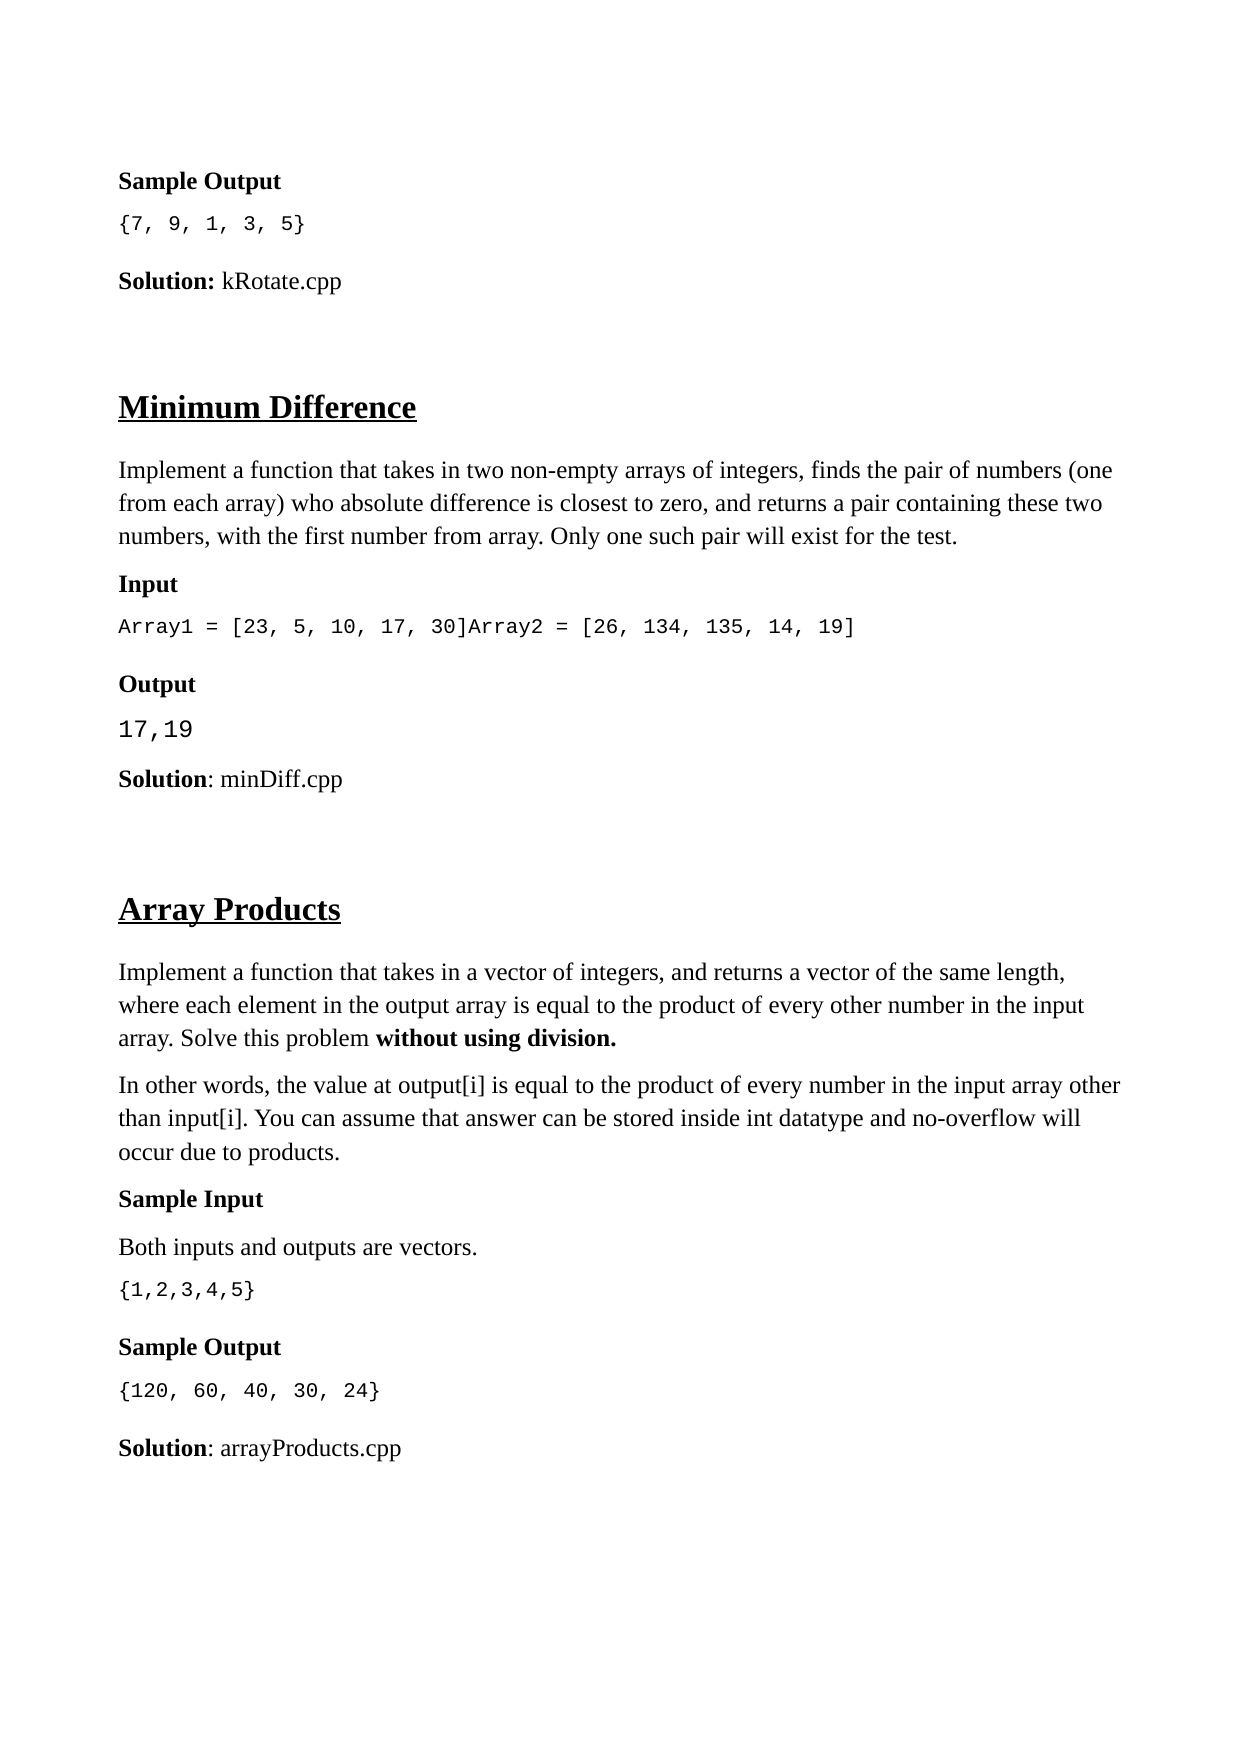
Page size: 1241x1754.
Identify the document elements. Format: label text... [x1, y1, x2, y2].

text {120, 60, 40, 30, 24} [118, 1380, 1122, 1404]
text {7, 9, 1, 3, 5} [118, 213, 1122, 237]
text Sample Output [118, 1332, 1122, 1361]
text Sample Output [118, 166, 1122, 194]
text Both inputs and outputs are vectors. [118, 1232, 1122, 1261]
text Output [118, 669, 1122, 698]
text Solution: kRotate.cpp [118, 266, 1122, 295]
text Minimum Difference [118, 387, 1122, 426]
text Solution: minDiff.cpp [118, 764, 1122, 793]
text Implement a function that takes in a vector of integers, and returns a vector of the same length, where each element in the output array is equal to the product of every other number in the input array. Solve this problem without using division. [118, 957, 1122, 1052]
text Sample Input [118, 1184, 1122, 1213]
text 17,19 [118, 717, 1122, 745]
text Implement a function that takes in two non-empty arrays of integers, finds the pair of numbers (one from each array) who absolute difference is closest to zero, and returns a pair containing these two numbers, with the first number from array. Only one such pair will exist for the test. [118, 455, 1122, 550]
text {1,2,3,4,5} [118, 1279, 1122, 1303]
text Input [118, 569, 1122, 597]
text Array1 = [23, 5, 10, 17, 30]Array2 = [26, 134, 135, 14, 19] [118, 616, 1122, 640]
text Array Products [118, 889, 1122, 927]
text In other words, the value at output[i] is equal to the product of every number in the input array other than input[i]. You can assume that answer can be stored inside int datatype and no-overflow will occur due to products. [118, 1071, 1122, 1165]
text Solution: arrayProducts.cpp [118, 1433, 1122, 1462]
